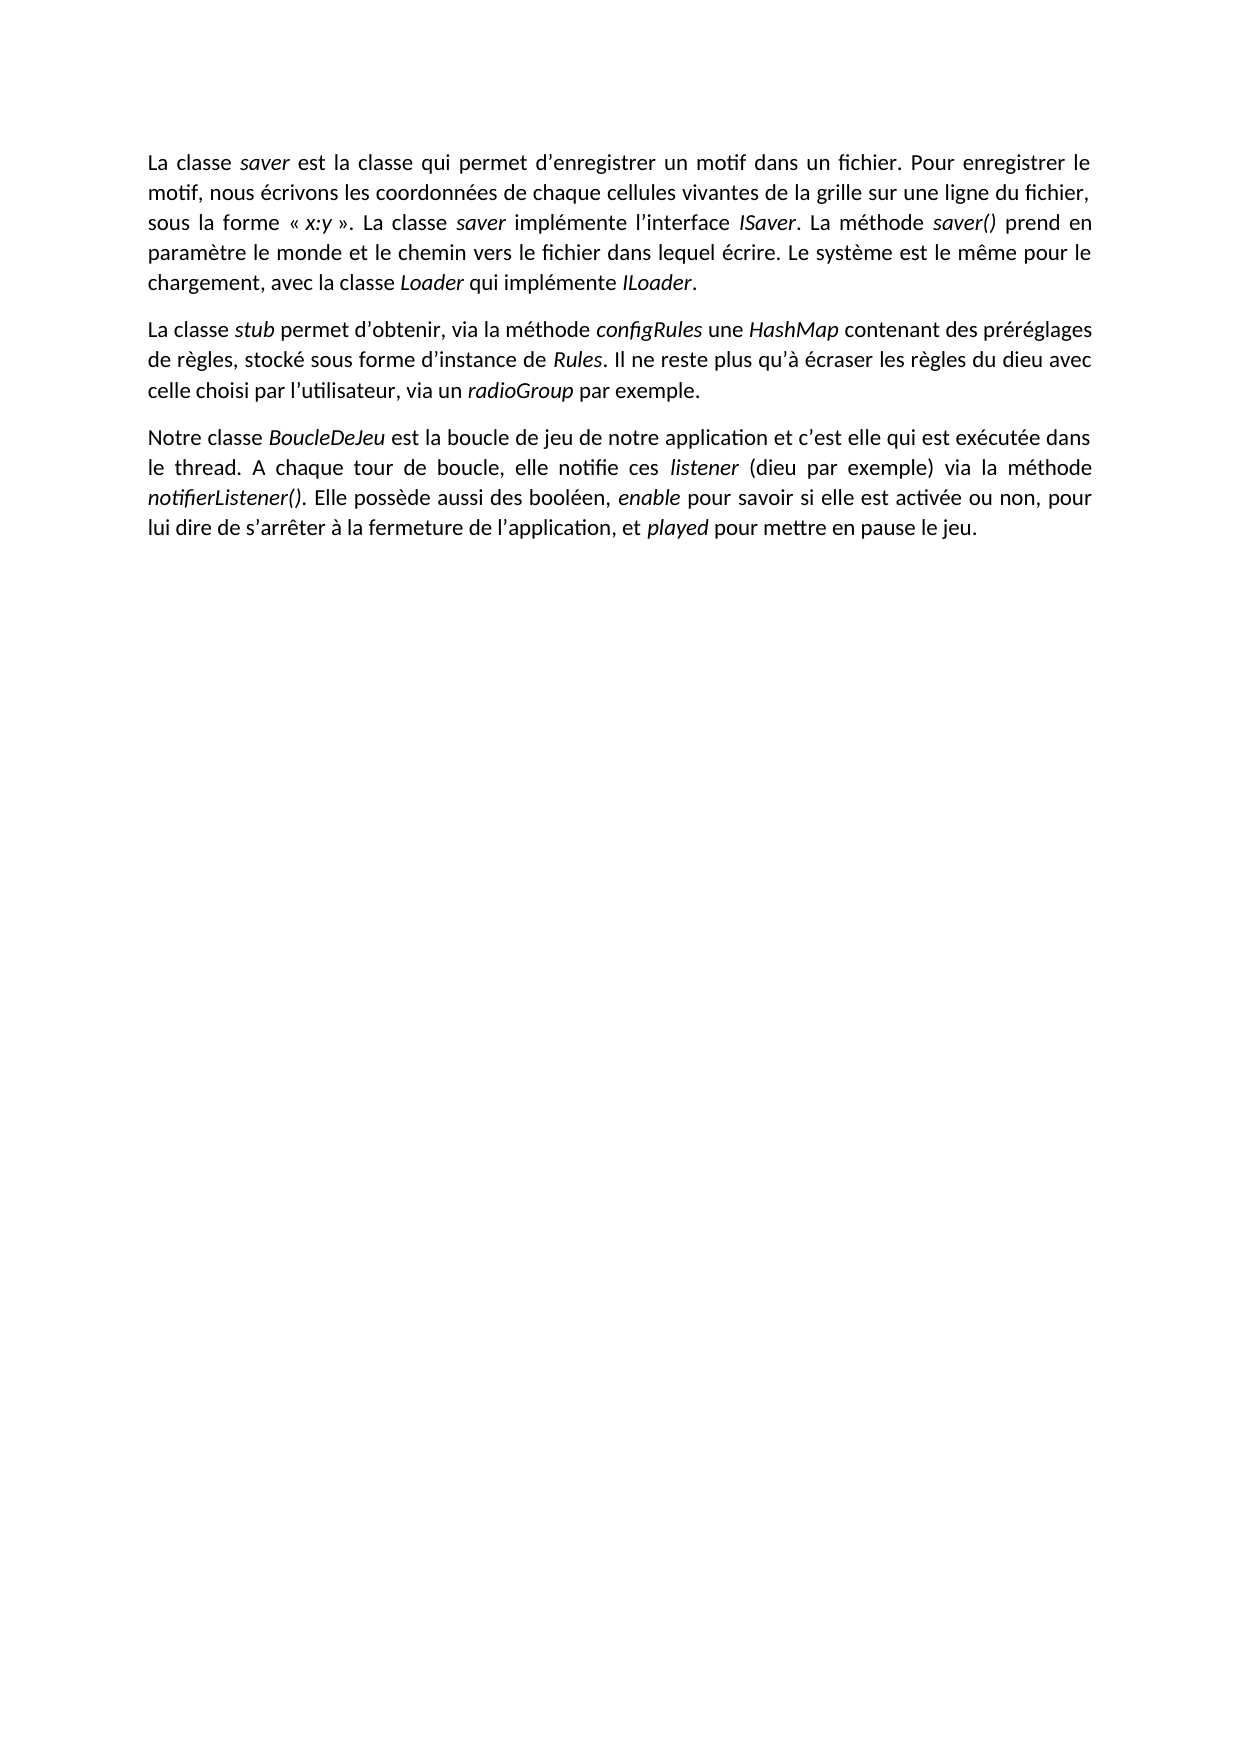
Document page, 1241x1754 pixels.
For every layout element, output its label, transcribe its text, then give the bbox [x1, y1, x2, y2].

text La classe stub permet d’obtenir, via la méthode configRules une HashMap contenant des préréglages de règles, stocké sous forme d’instance de Rules. Il ne reste plus qu’à écraser les règles du dieu avec celle choisi par l’utilisateur, via un radioGroup par exemple. [148, 315, 1093, 404]
text La classe saver est la classe qui permet d’enregistrer un motif dans un fichier. Pour enregistrer le motif, nous écrivons les coordonnées de chaque cellules vivantes de la grille sur une ligne du fichier, sous la forme « x:y ». La classe saver implémente l’interface ISaver. La méthode saver() prend en paramètre le monde et le chemin vers le fichier dans lequel écrire. Le système est le même pour le chargement, avec la classe Loader qui implémente ILoader. [148, 148, 1093, 296]
text Notre classe BoucleDeJeu est la boucle de jeu de notre application et c’est elle qui est exécutée dans le thread. A chaque tour de boucle, elle notifie ces listener (dieu par exemple) via la méthode notifierListener(). Elle possède aussi des booléen, enable pour savoir si elle est activée ou non, pour lui dire de s’arrêter à la fermeture de l’application, et played pour mettre en pause le jeu. [148, 423, 1093, 541]
